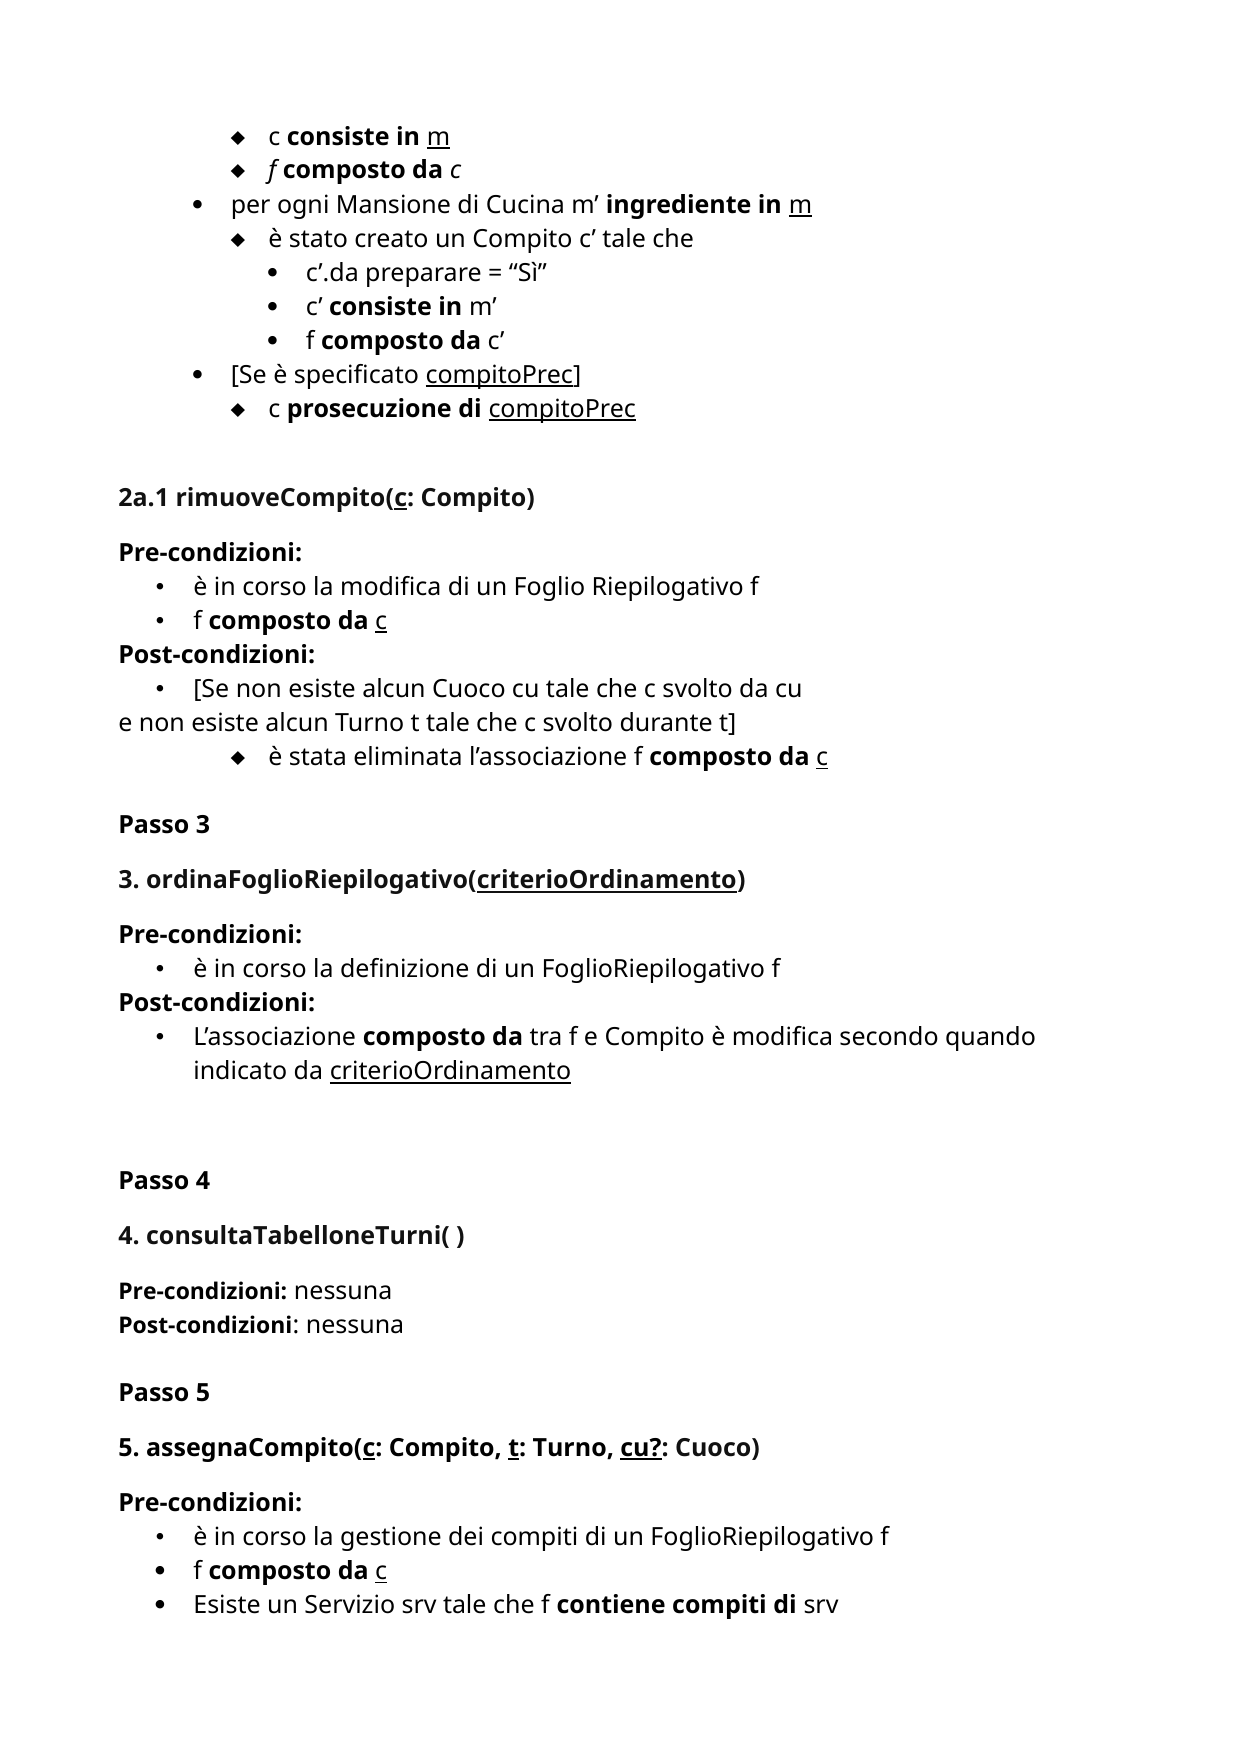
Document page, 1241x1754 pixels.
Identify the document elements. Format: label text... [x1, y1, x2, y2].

list per ogni Mansione di Cucina m’ ingrediente in m [193, 186, 1122, 220]
list c consiste in m [231, 118, 1122, 152]
text Pre-condizioni: [118, 1484, 1122, 1519]
text Post-condizioni: nessuna [118, 1307, 1122, 1341]
text Pre-condizioni: nessuna [118, 1273, 1122, 1307]
subtitle 4. consultaTabelloneTurni( ) [118, 1218, 1122, 1252]
list c’.da preparare = “Sì” [268, 254, 1122, 288]
list f composto da c [231, 152, 1122, 186]
text Post-condizioni: [118, 985, 1122, 1019]
text Pre-condizioni: [118, 917, 1122, 951]
text Pre-condizioni: [118, 534, 1122, 568]
subtitle 2a.1 rimuoveCompito(c: Compito) [118, 479, 1122, 514]
list f composto da c [156, 1553, 1122, 1587]
list è in corso la definizione di un FoglioRiepilogativo f [156, 951, 1122, 985]
text Passo 5 [118, 1375, 1122, 1409]
list è in corso la gestione dei compiti di un FoglioRiepilogativo f [156, 1519, 1122, 1553]
list è stato creato un Compito c’ tale che [231, 220, 1122, 254]
list L’associazione composto da tra f e Compito è modifica secondo quando indicato da criterioOrdinamento [156, 1019, 1122, 1087]
list c prosecuzione di compitoPrec [231, 391, 1122, 425]
text Post-condizioni: [118, 637, 1122, 671]
list è in corso la modifica di un Foglio Riepilogativo f [156, 568, 1122, 603]
list [Se non esiste alcun Cuoco cu tale che c svolto da cu [156, 671, 1122, 705]
subtitle 5. assegnaCompito(c: Compito, t: Turno, cu?: Cuoco) [118, 1430, 1122, 1464]
list c’ consiste in m’ [268, 288, 1122, 322]
list [Se è specificato compitoPrec] [193, 357, 1122, 391]
text Passo 4 [118, 1163, 1122, 1197]
subtitle 3. ordinaFoglioRiepilogativo(criterioOrdinamento) [118, 862, 1122, 896]
list f composto da c’ [268, 322, 1122, 357]
text e non esiste alcun Turno t tale che c svolto durante t] [118, 705, 1122, 739]
list Esiste un Servizio srv tale che f contiene compiti di srv [156, 1587, 1122, 1621]
text Passo 3 [118, 807, 1122, 841]
list f composto da c [156, 603, 1122, 637]
list è stata eliminata l’associazione f composto da c [231, 739, 1122, 773]
